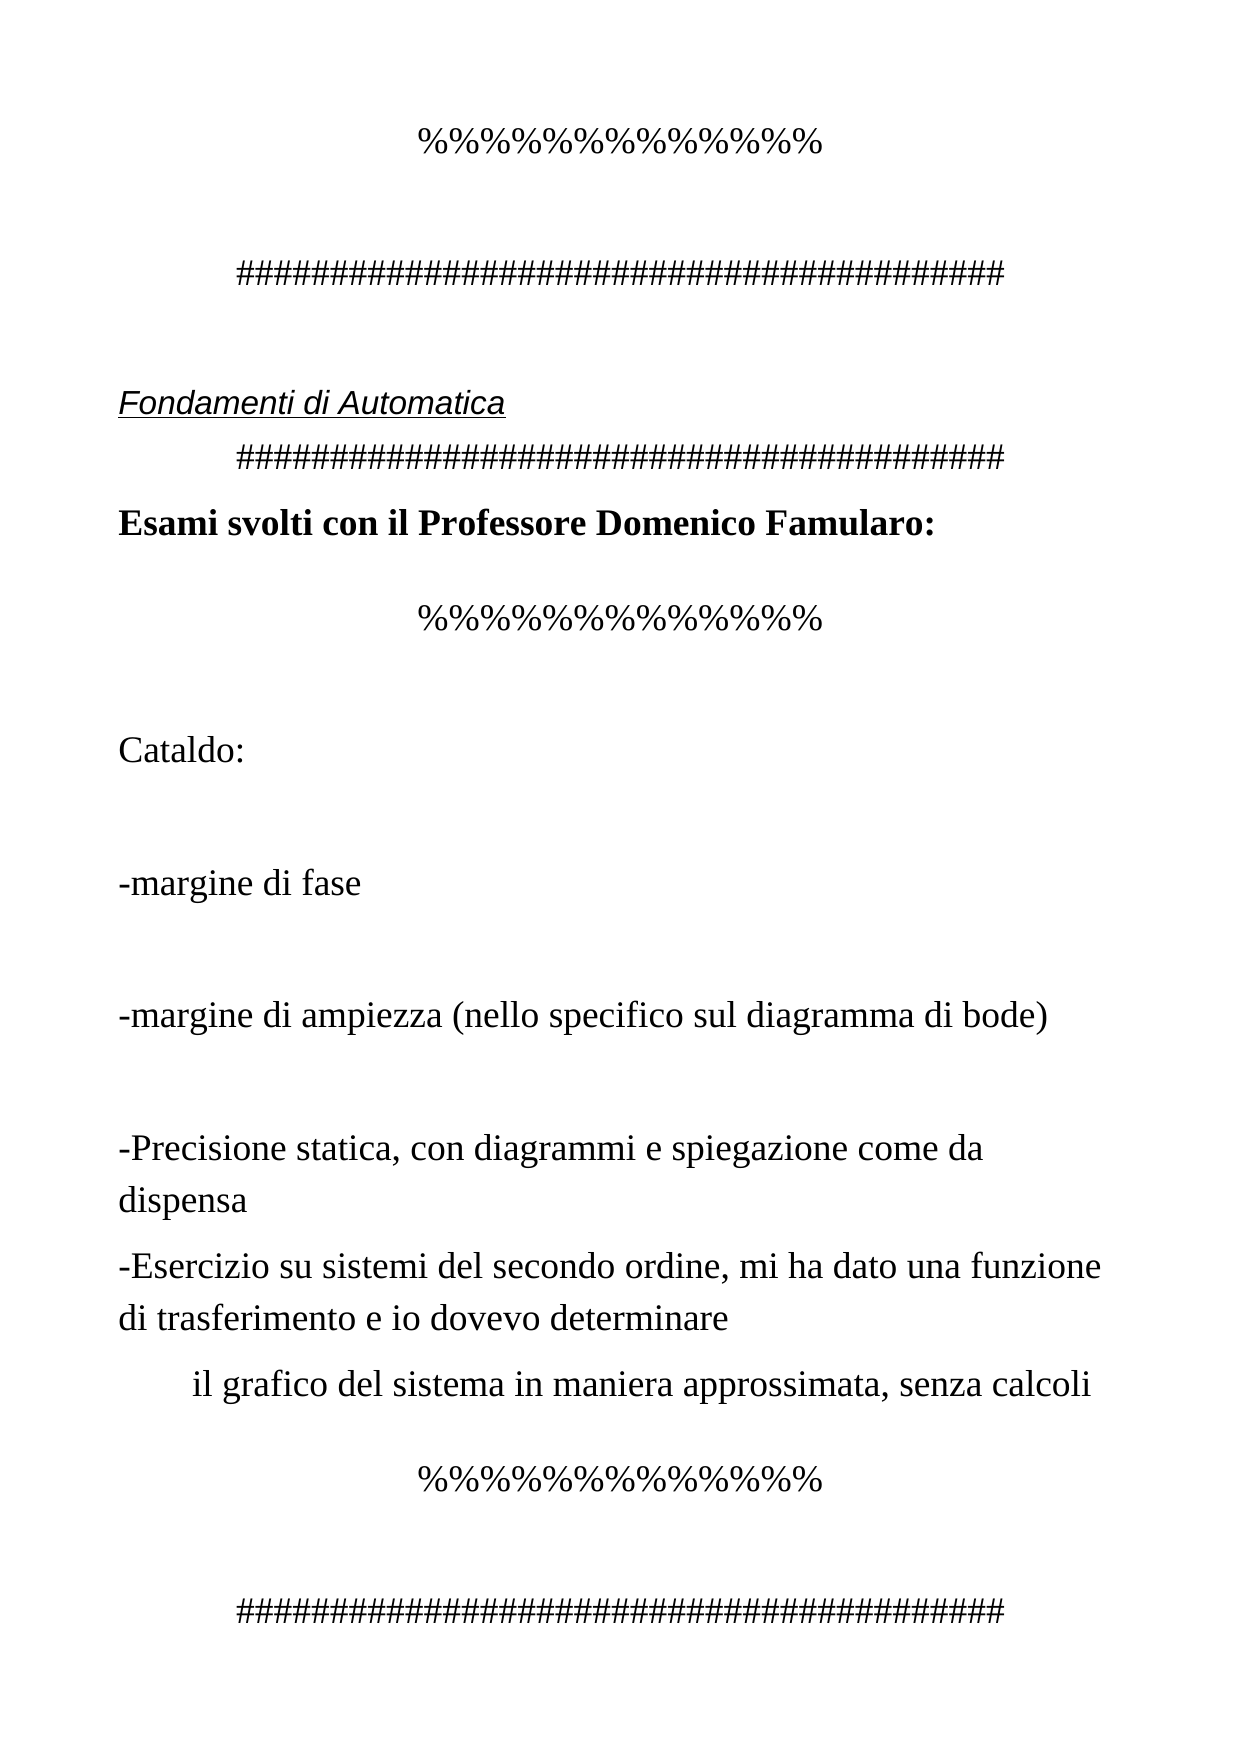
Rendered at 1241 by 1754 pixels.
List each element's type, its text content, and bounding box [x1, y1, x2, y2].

text -Precisione statica, con diagrammi e spiegazione come da dispensa [118, 1125, 1122, 1220]
text %%%%%%%%%%%%% [118, 118, 1122, 161]
text -margine di fase [118, 860, 1122, 903]
text ######################################### [118, 434, 1122, 477]
subtitle Fondamenti di Automatica [118, 383, 1122, 422]
text %%%%%%%%%%%%% [118, 595, 1122, 638]
text il grafico del sistema in maniera approssimata, senza calcoli [118, 1361, 1122, 1404]
text Cataldo: [118, 728, 1122, 771]
text ######################################### [118, 251, 1122, 294]
text -Esercizio su sistemi del secondo ordine, mi ha dato una funzione di trasferimento e io dovevo determinare [118, 1243, 1122, 1338]
text %%%%%%%%%%%%% [118, 1456, 1122, 1499]
text -margine di ampiezza (nello specifico sul diagramma di bode) [118, 993, 1122, 1036]
text Esami svolti con il Professore Domenico Famularo: [118, 500, 1122, 543]
text ######################################### [118, 1589, 1122, 1632]
